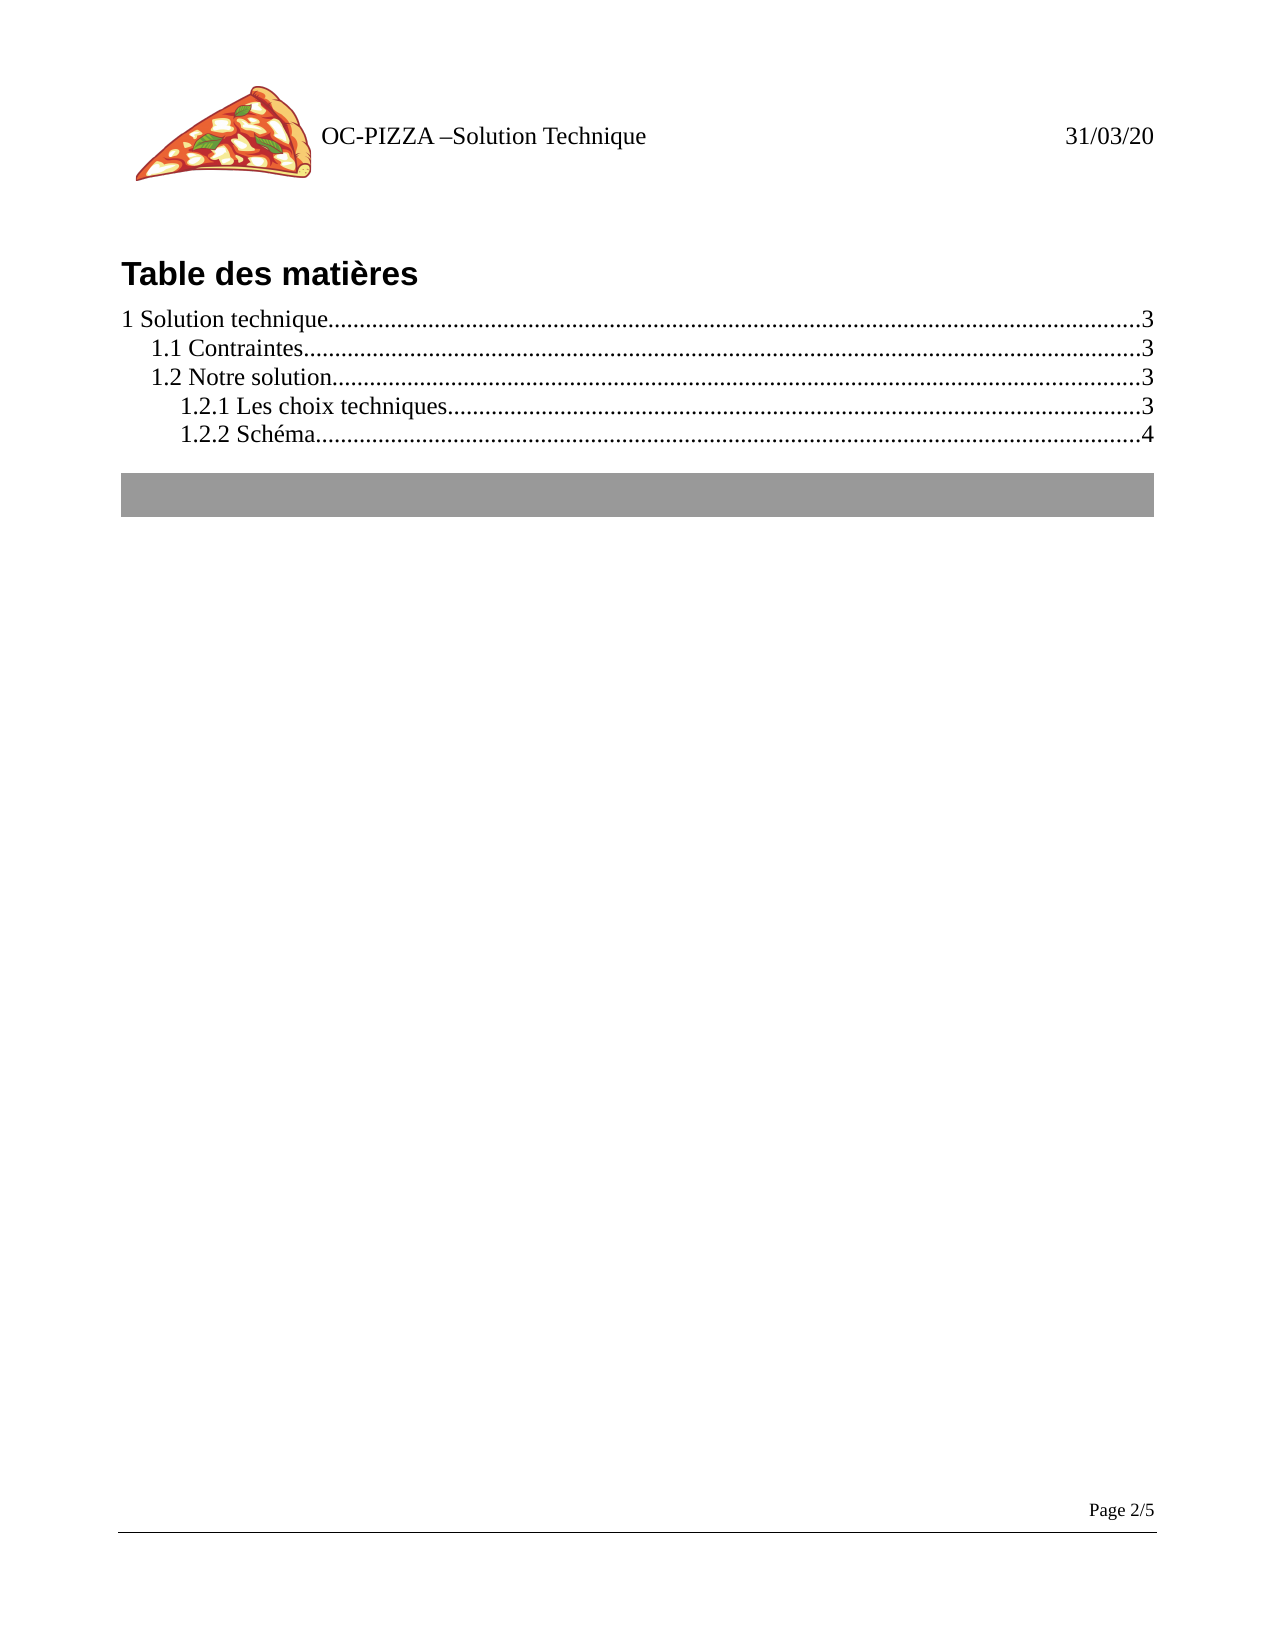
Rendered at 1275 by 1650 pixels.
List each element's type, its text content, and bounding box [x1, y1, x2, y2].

text 1.2.1 Les choix techniques 3 [180, 391, 1154, 419]
text 1.1 Contraintes 3 [151, 333, 1154, 362]
subtitle Table des matières [121, 253, 1154, 292]
picture [135, 86, 312, 181]
text 1 Solution technique 3 [121, 304, 1154, 333]
text 1.2.2 Schéma 4 [180, 419, 1154, 448]
text 1.2 Notre solution 3 [151, 362, 1154, 391]
